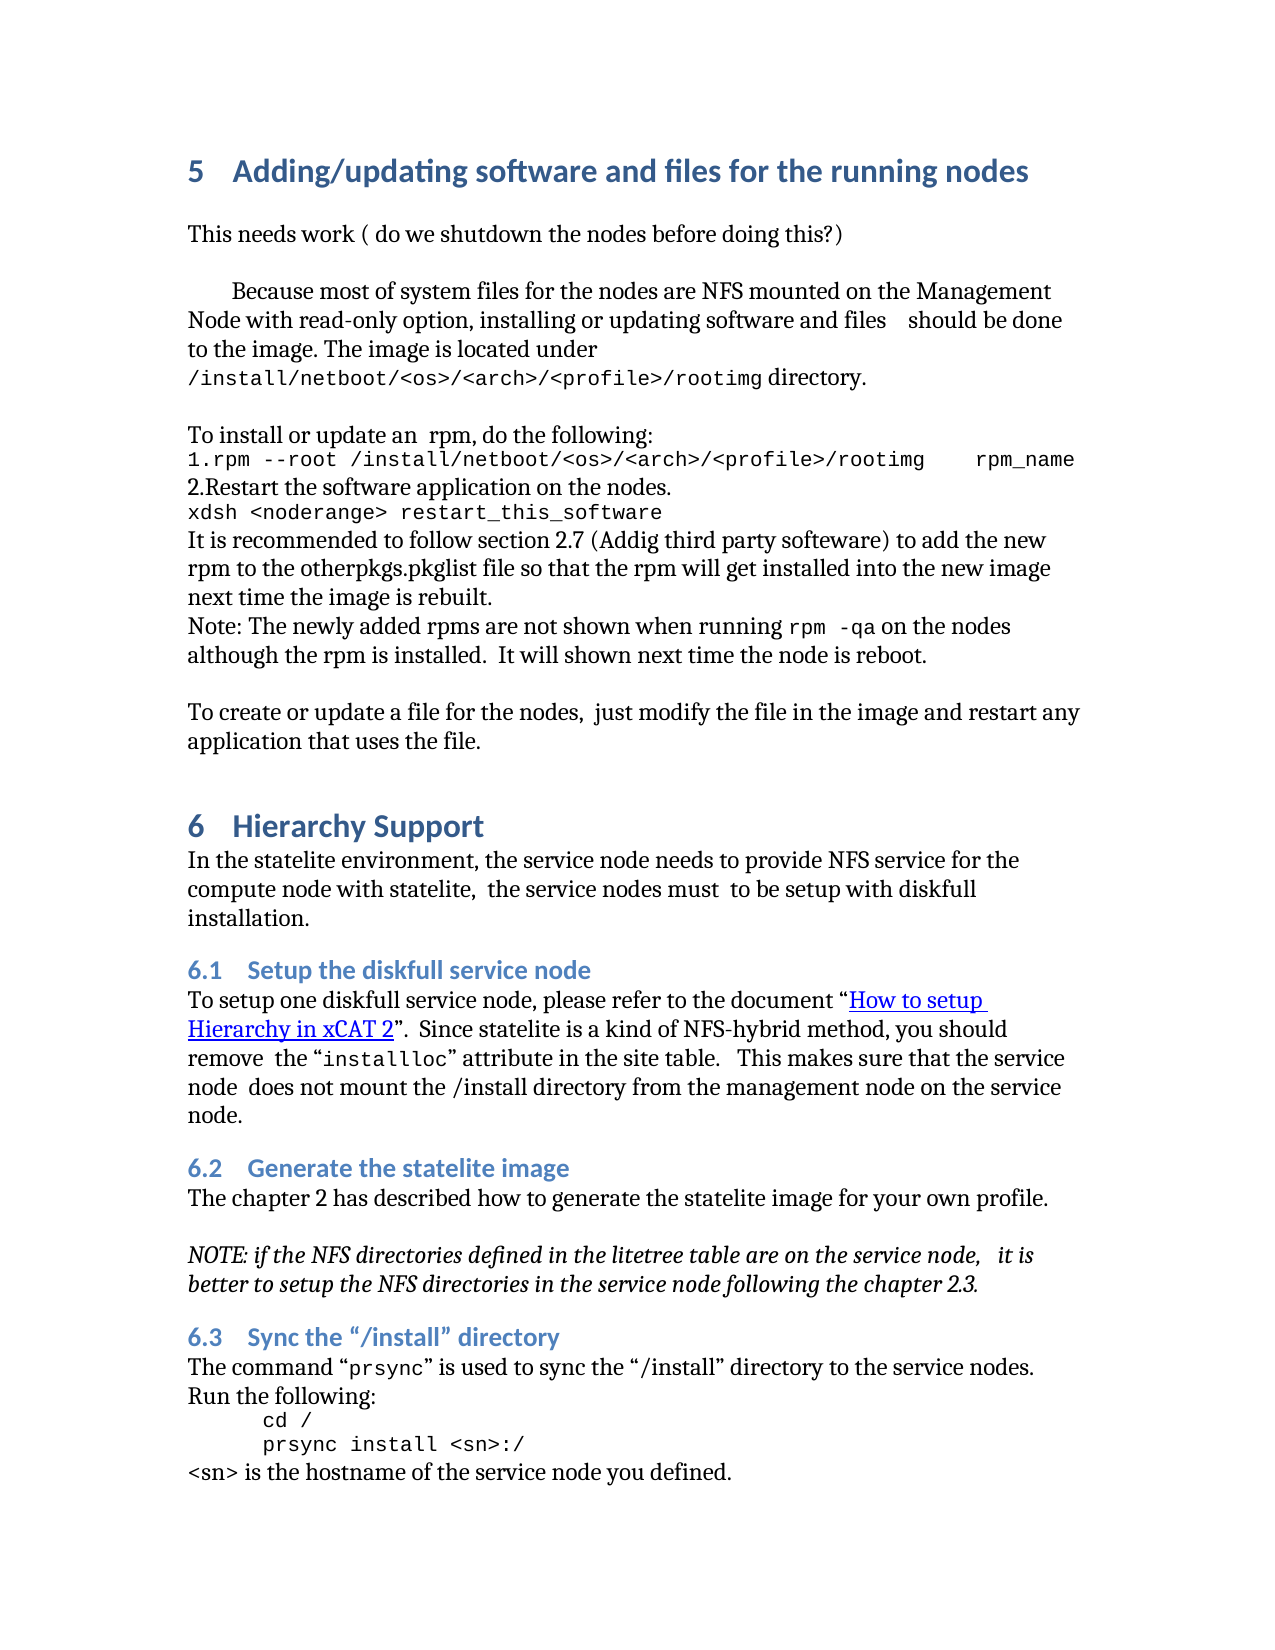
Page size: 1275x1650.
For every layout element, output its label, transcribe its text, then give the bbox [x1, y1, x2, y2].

text cd / [187, 1410, 1087, 1434]
text In the statelite environment, the service node needs to provide NFS service for the compute node with statelite, the service nodes must to be setup with diskfull installation. [187, 846, 1087, 932]
text To setup one diskfull service node, please refer to the document “How to setup Hierarchy in xCAT 2”. Since statelite is a kind of NFS-hybrid method, you should remove the “installloc” attribute in the site table. This makes sure that the service node does not mount the /install directory from the management node on the service node. [187, 986, 1087, 1130]
text The command “prsync” is used to sync the “/install” directory to the service nodes. [187, 1353, 1087, 1382]
text It is recommended to follow section 2.7 (Addig third party softeware) to add the new rpm to the otherpkgs.pkglist file so that the rpm will get installed into the new image next time the image is rebuilt. [187, 526, 1087, 612]
subtitle Generate the statelite image [187, 1151, 1087, 1184]
subtitle Adding/updating software and files for the running nodes [187, 150, 1087, 191]
text To create or update a file for the nodes, just modify the file in the image and restart any application that uses the file. [187, 698, 1087, 756]
text Note: The newly added rpms are not shown when running rpm -qa on the nodes although the rpm is installed. It will shown next time the node is reboot. [187, 612, 1087, 669]
text To install or update an rpm, do the following: [187, 421, 1087, 449]
text <sn> is the hostname of the service node you defined. [187, 1458, 1087, 1486]
list xdsh <noderange> restart_this_software [187, 502, 1087, 526]
text Because most of system files for the nodes are NFS mounted on the Management Node with read-only option, installing or updating software and files should be done to the image. The image is located under /install/netboot/<os>/<arch>/<profile>/rootimg directory. [187, 277, 1087, 392]
subtitle Hierarchy Support [187, 806, 1087, 846]
subtitle Setup the diskfull service node [187, 953, 1087, 986]
text NOTE: if the NFS directories defined in the litetree table are on the service node, it is better to setup the NFS directories in the service node following the chapter 2.3. [187, 1241, 1087, 1299]
subtitle Sync the “/install” directory [187, 1320, 1087, 1353]
text Run the following: [187, 1382, 1087, 1410]
list Restart the software application on the nodes. [187, 473, 1087, 502]
text This needs work ( do we shutdown the nodes before doing this?) [187, 219, 1087, 248]
text prsync install <sn>:/ [187, 1434, 1087, 1458]
list rpm --root /install/netboot/<os>/<arch>/<profile>/rootimg rpm_name [187, 449, 1087, 473]
text The chapter 2 has described how to generate the statelite image for your own profile. [187, 1184, 1087, 1213]
